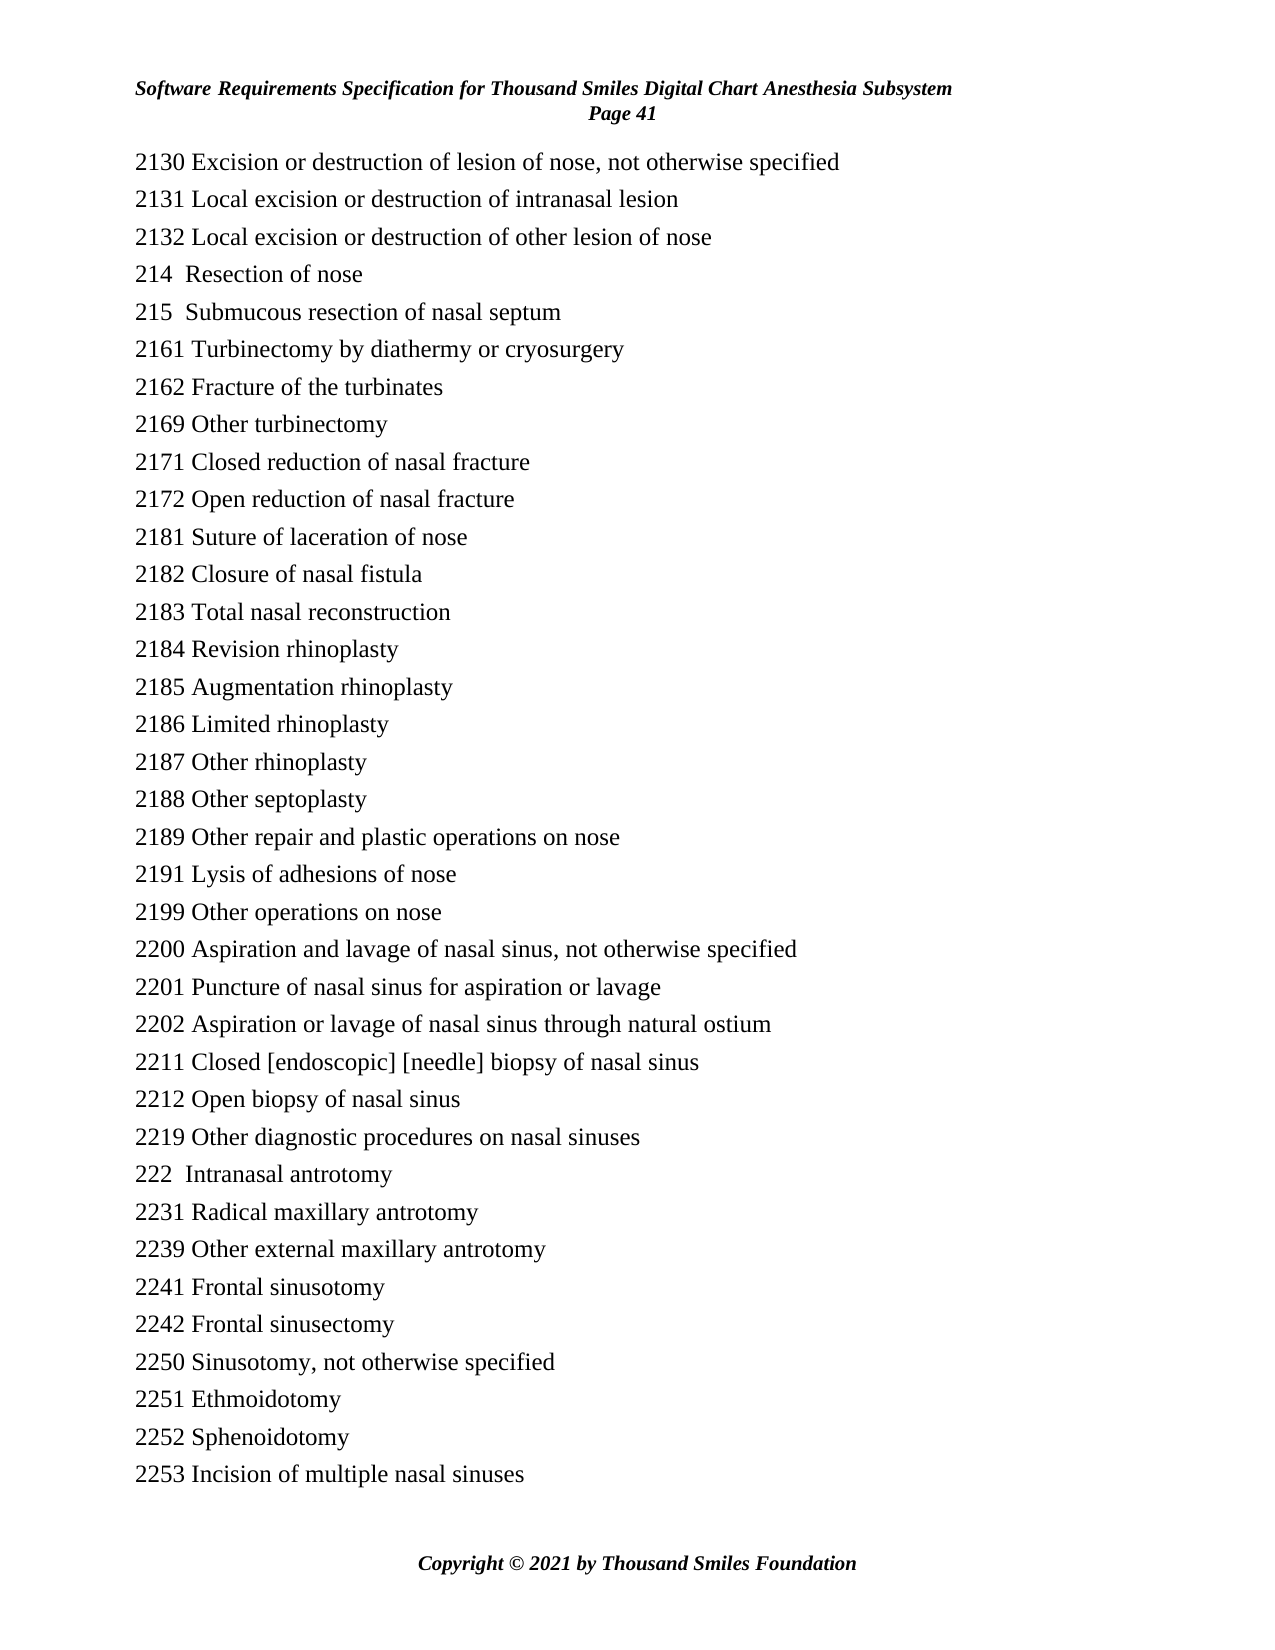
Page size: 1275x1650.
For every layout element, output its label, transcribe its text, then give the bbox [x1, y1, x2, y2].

text 2182 Closure of nasal fistula [135, 562, 1140, 587]
text 214 Resection of nose [135, 262, 1140, 287]
text 2131 Local excision or destruction of intranasal lesion [135, 187, 1140, 212]
text 2211 Closed [endoscopic] [needle] biopsy of nasal sinus [135, 1050, 1140, 1075]
text 2199 Other operations on nose [135, 900, 1140, 925]
text 2188 Other septoplasty [135, 787, 1140, 812]
text 2162 Fracture of the turbinates [135, 375, 1140, 400]
text 2251 Ethmoidotomy [135, 1387, 1140, 1412]
text 2200 Aspiration and lavage of nasal sinus, not otherwise specified [135, 937, 1140, 962]
text 2189 Other repair and plastic operations on nose [135, 825, 1140, 850]
text 222 Intranasal antrotomy [135, 1162, 1140, 1187]
text 2169 Other turbinectomy [135, 412, 1140, 437]
text 2130 Excision or destruction of lesion of nose, not otherwise specified [135, 150, 1140, 175]
text 2191 Lysis of adhesions of nose [135, 862, 1140, 887]
text 2219 Other diagnostic procedures on nasal sinuses [135, 1125, 1140, 1150]
text 2242 Frontal sinusectomy [135, 1312, 1140, 1337]
text 2250 Sinusotomy, not otherwise specified [135, 1350, 1140, 1375]
text 2185 Augmentation rhinoplasty [135, 675, 1140, 700]
text 2183 Total nasal reconstruction [135, 600, 1140, 625]
text 2181 Suture of laceration of nose [135, 525, 1140, 550]
text 2212 Open biopsy of nasal sinus [135, 1087, 1140, 1112]
text 215 Submucous resection of nasal septum [135, 300, 1140, 325]
text 2253 Incision of multiple nasal sinuses [135, 1462, 1140, 1487]
text 2231 Radical maxillary antrotomy [135, 1200, 1140, 1225]
text 2161 Turbinectomy by diathermy or cryosurgery [135, 337, 1140, 362]
text 2132 Local excision or destruction of other lesion of nose [135, 225, 1140, 250]
text 2172 Open reduction of nasal fracture [135, 487, 1140, 512]
text 2239 Other external maxillary antrotomy [135, 1237, 1140, 1262]
text 2184 Revision rhinoplasty [135, 637, 1140, 662]
text 2252 Sphenoidotomy [135, 1425, 1140, 1450]
text 2171 Closed reduction of nasal fracture [135, 450, 1140, 475]
text 2187 Other rhinoplasty [135, 750, 1140, 775]
text 2202 Aspiration or lavage of nasal sinus through natural ostium [135, 1012, 1140, 1037]
text 2186 Limited rhinoplasty [135, 712, 1140, 737]
text 2241 Frontal sinusotomy [135, 1275, 1140, 1300]
text 2201 Puncture of nasal sinus for aspiration or lavage [135, 975, 1140, 1000]
